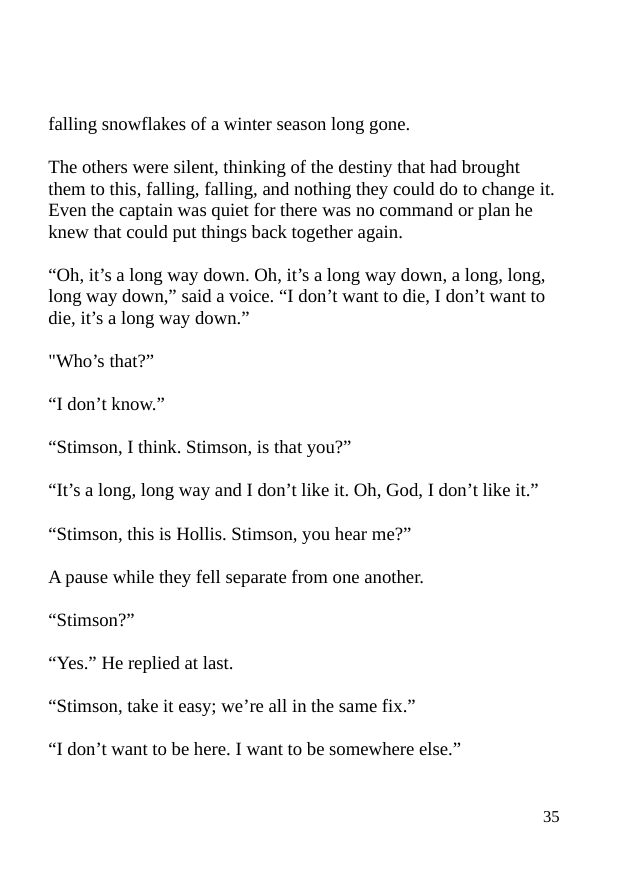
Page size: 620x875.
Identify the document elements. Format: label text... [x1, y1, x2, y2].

text falling snowflakes of a winter season long gone. The others were silent, thinking of the destiny that had brought them to this, falling, falling, and nothing they could do to change it. Even the captain was quiet for there was no command or plan he knew that could put things back together again. “Oh, it’s a long way down. Oh, it’s a long way down, a long, long, long way down,” said a voice. “I don’t want to die, I don’t want to die, it’s a long way down.” "Who’s that?” “I don’t know.” “Stimson, I think. Stimson, is that you?” “It’s a long, long way and I don’t like it. Oh, God, I don’t like it.” “Stimson, this is Hollis. Stimson, you hear me?” A pause while they fell separate from one another. “Stimson?” “Yes.” He replied at last. “Stimson, take it easy; we’re all in the same fix.” “I don’t want to be here. I want to be somewhere else.” [48, 48, 559, 781]
